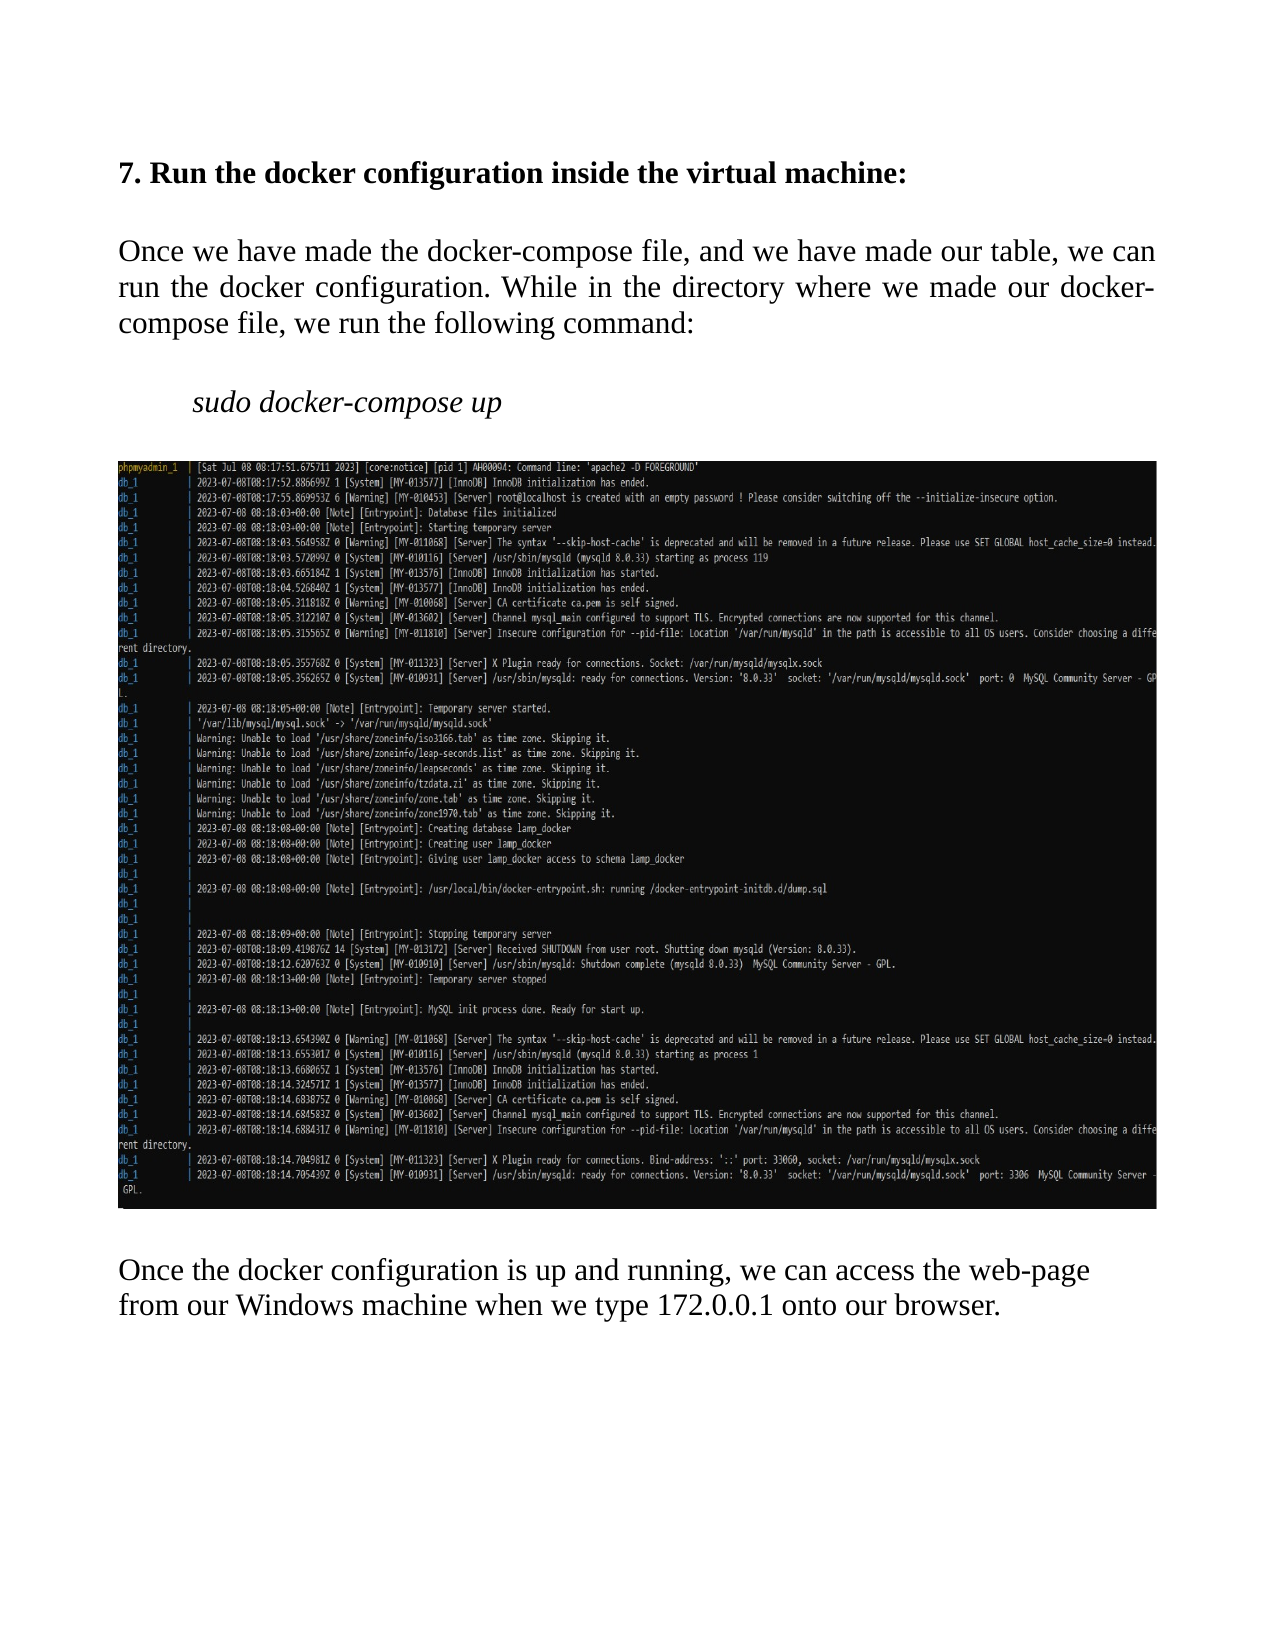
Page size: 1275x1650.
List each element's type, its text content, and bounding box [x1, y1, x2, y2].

text Once the docker configuration is up and running, we can access the web-page from our Windows machine when we type 172.0.0.1 onto our browser. [118, 1251, 1157, 1323]
text 7. Run the docker configuration inside the virtual machine: [118, 154, 1157, 190]
text Once we have made the docker-compose file, and we have made our table, we can run the docker configuration. While in the directory where we made our docker-compose file, we run the following command: [118, 233, 1157, 340]
picture [118, 461, 1157, 1209]
text sudo docker-compose up [118, 383, 1157, 419]
